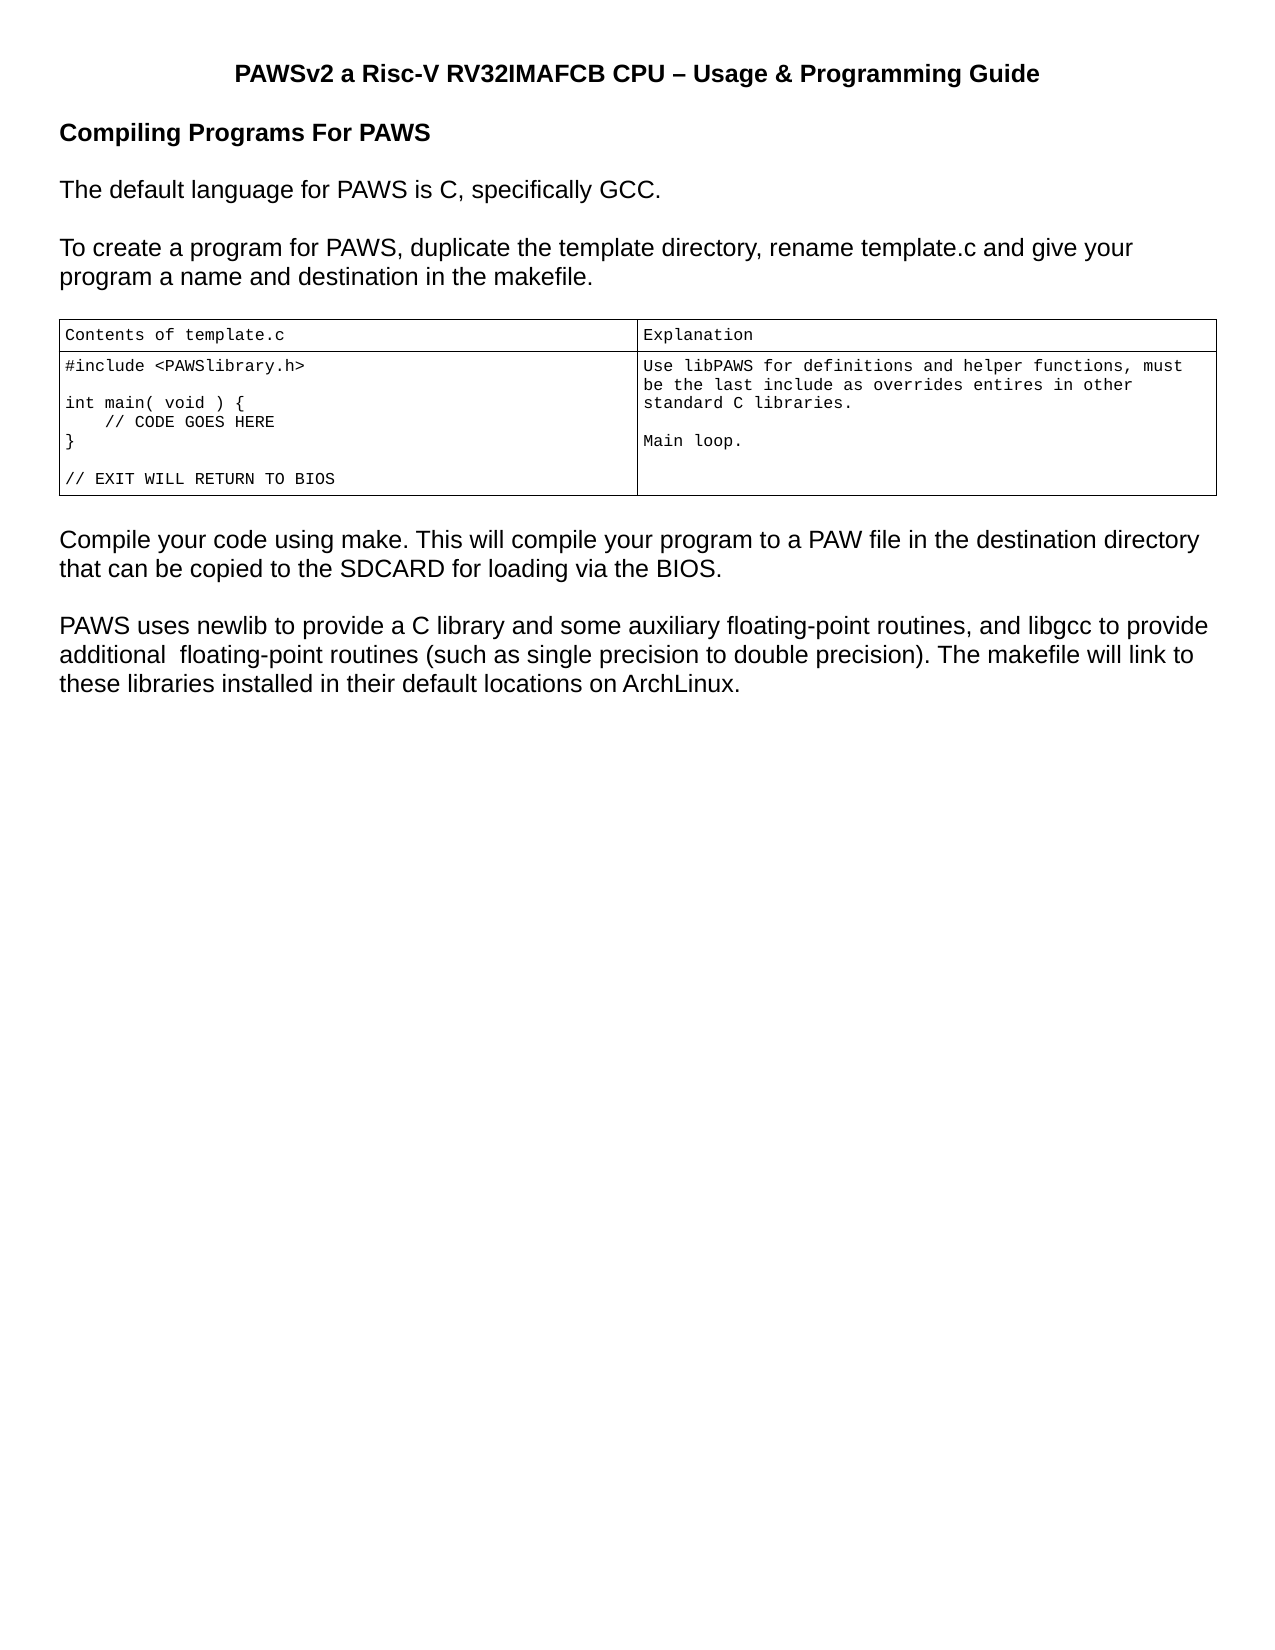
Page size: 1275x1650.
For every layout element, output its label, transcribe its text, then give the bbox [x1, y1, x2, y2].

table_header Explanation [638, 320, 1216, 351]
table_cell Use libPAWS for definitions and helper functions, must be the last include as overrides entires in other standard C libraries. Main loop. [638, 352, 1216, 495]
text Compiling Programs For PAWS [59, 118, 1216, 147]
text Compile your code using make. This will compile your program to a PAW file in the destination directory that can be copied to the SDCARD for loading via the BIOS. [59, 525, 1216, 582]
table_header Contents of template.c [60, 320, 637, 351]
text The default language for PAWS is C, specifically GCC. [59, 176, 1216, 204]
text PAWS uses newlib to provide a C library and some auxiliary floating-point routines, and libgcc to provide additional floating-point routines (such as single precision to double precision). The makefile will link to these libraries installed in their default locations on ArchLinux. [59, 611, 1216, 697]
table_cell #include <PAWSlibrary.h> int main( void ) { // CODE GOES HERE } // EXIT WILL RETURN TO BIOS [60, 352, 637, 495]
text To create a program for PAWS, duplicate the template directory, rename template.c and give your program a name and destination in the makefile. [59, 233, 1216, 291]
